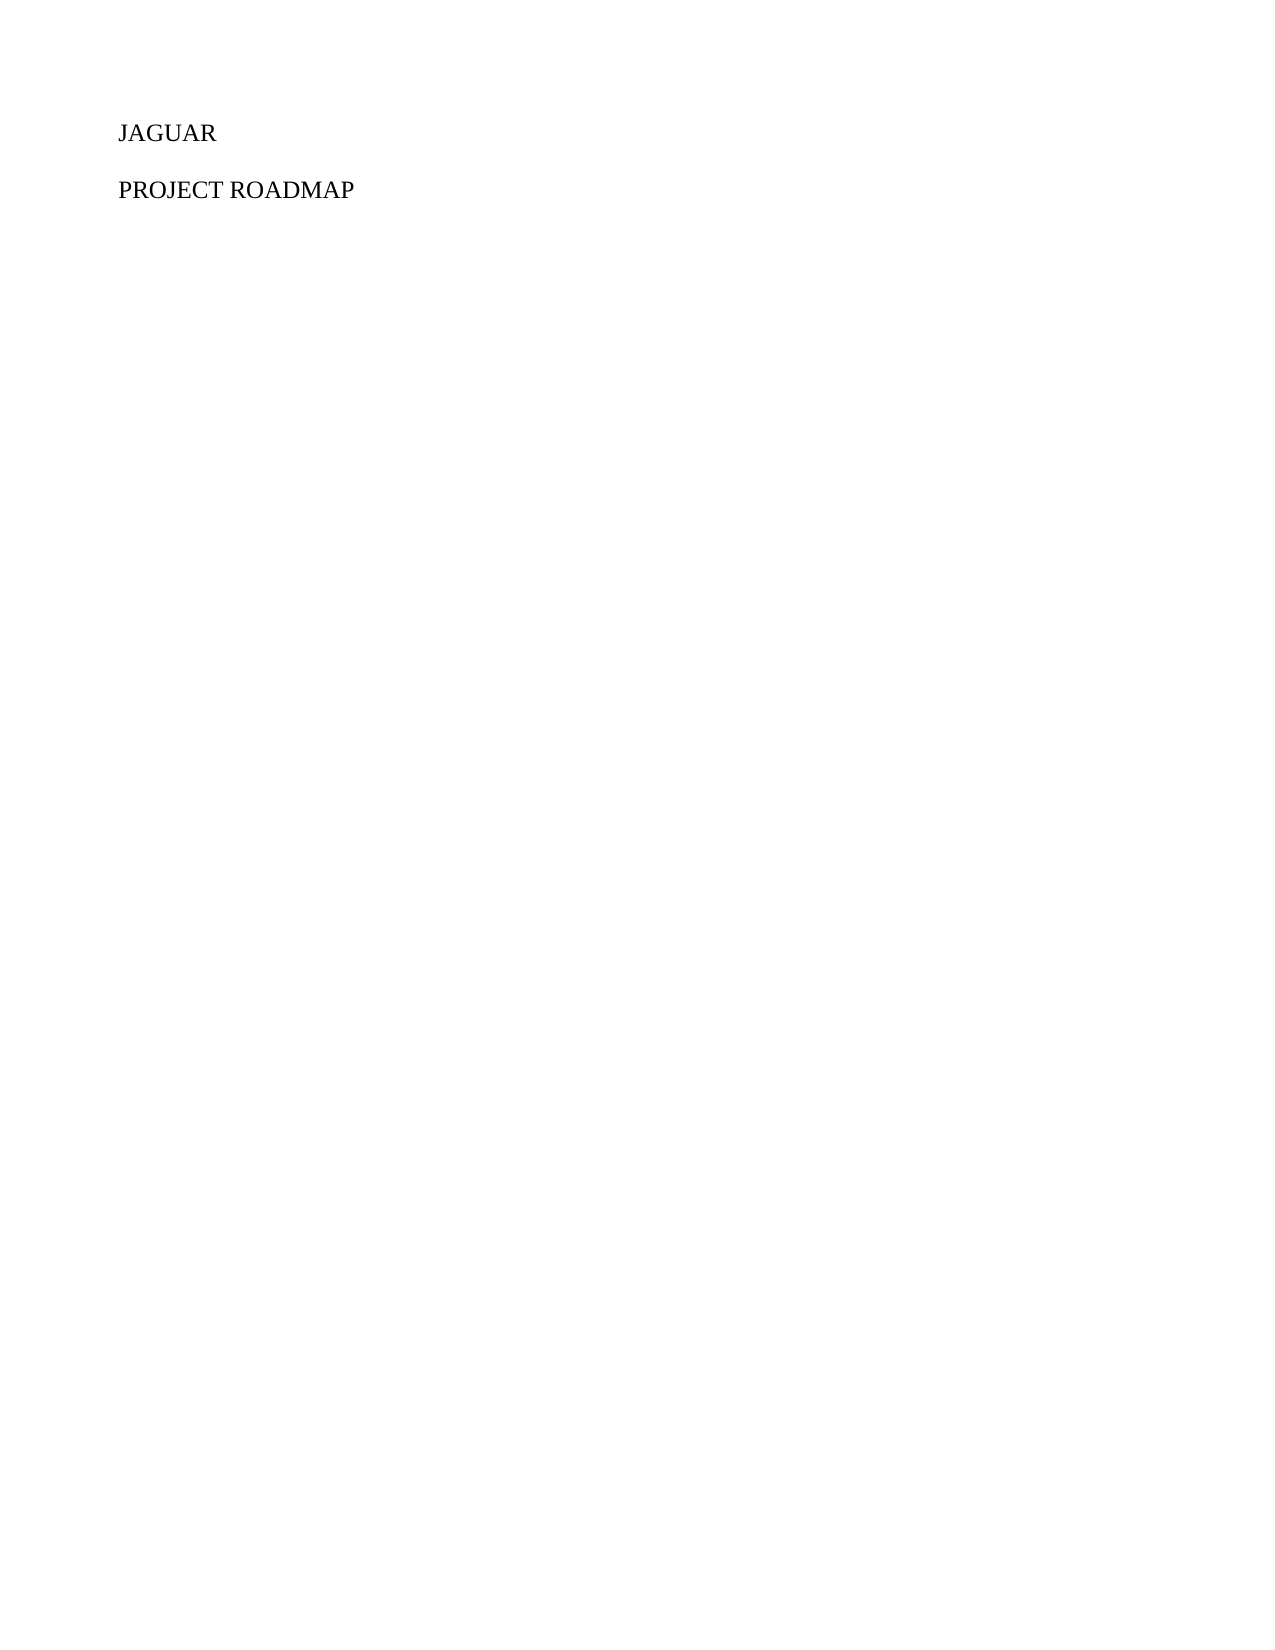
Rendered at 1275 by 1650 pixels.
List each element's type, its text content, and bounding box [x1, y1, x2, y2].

text PROJECT ROADMAP [118, 176, 1157, 204]
text JAGUAR [118, 118, 1157, 147]
